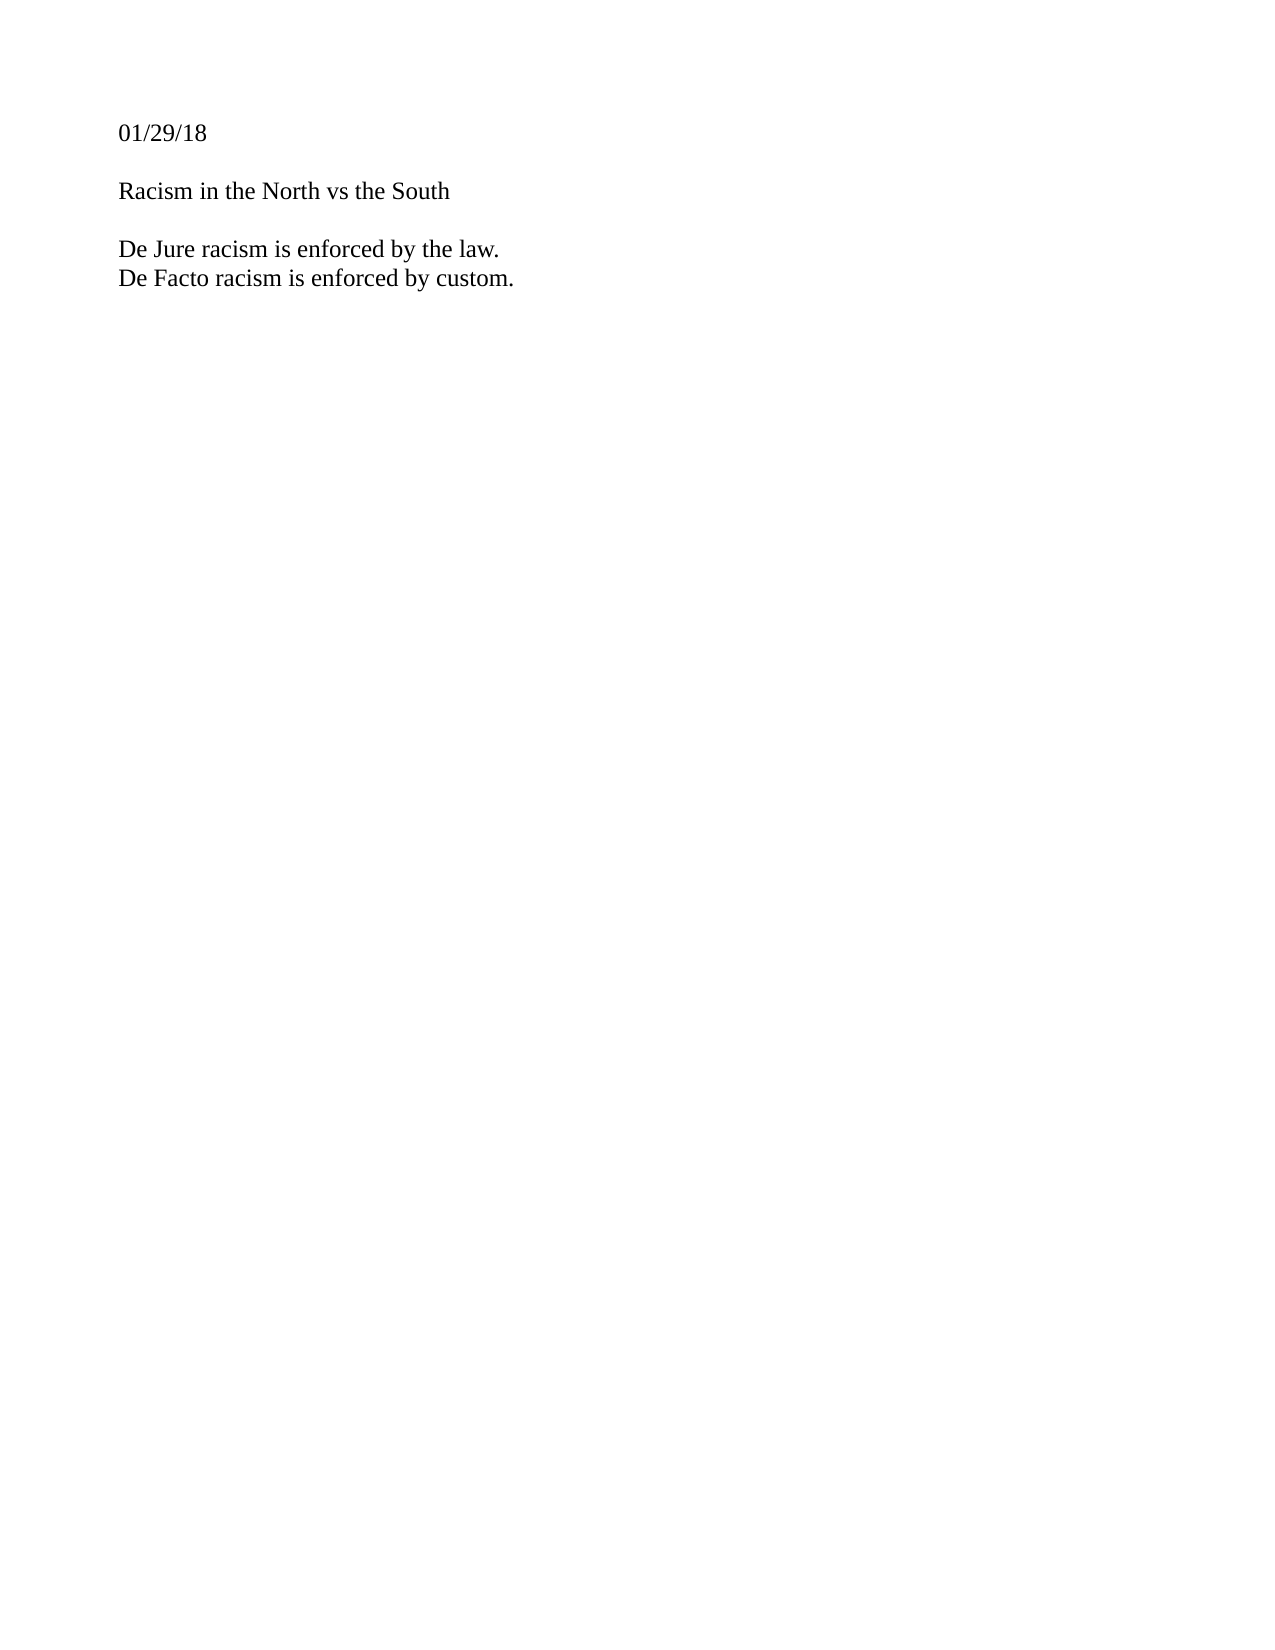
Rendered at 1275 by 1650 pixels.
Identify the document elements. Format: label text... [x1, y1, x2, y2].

text De Jure racism is enforced by the law. [118, 234, 1157, 263]
text Racism in the North vs the South [118, 176, 1157, 205]
text De Facto racism is enforced by custom. [118, 263, 1157, 291]
